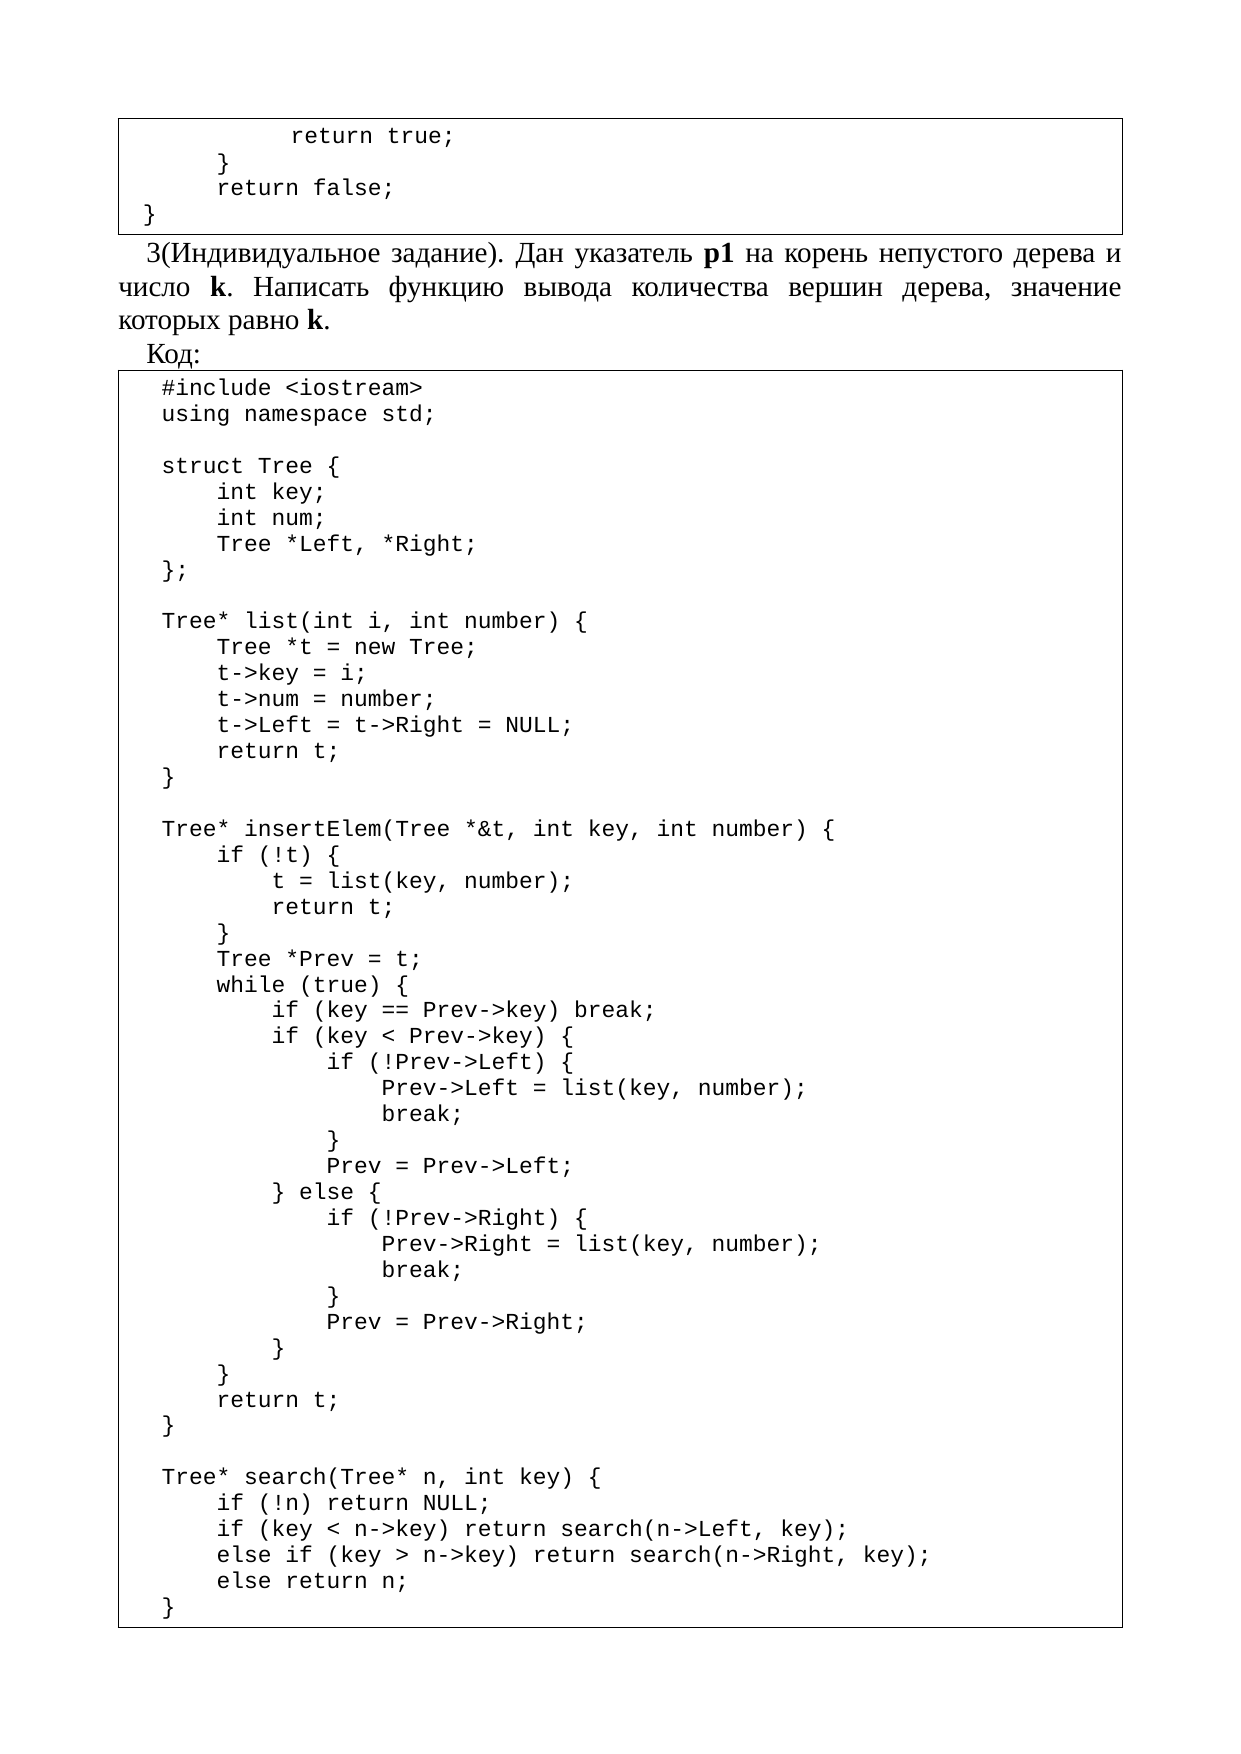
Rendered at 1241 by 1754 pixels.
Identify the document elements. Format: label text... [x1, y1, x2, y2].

text Код: [118, 336, 1122, 369]
table_header return true; } return false; } [119, 119, 1122, 234]
table_header #include <iostream> using namespace std; struct Tree { int key; int num; Tree *Left, *Right; }; Tree* list(int i, int number) { Tree *t = new Tree; t->key = i; t->num = number; t->Left = t->Right = NULL; return t; } Tree* insertElem(Tree *&t, int key, int number) { if (!t) { t = list(key, number); return t; } Tree *Prev = t; while (true) { if (key == Prev->key) break; if (key < Prev->key) { if (!Prev->Left) { Prev->Left = list(key, number); break; } Prev = Prev->Left; } else { if (!Prev->Right) { Prev->Right = list(key, number); break; } Prev = Prev->Right; } } return t; } Tree* search(Tree* n, int key) { if (!n) return NULL; if (key < n->key) return search(n->Left, key); else if (key > n->key) return search(n->Right, key); else return n; } [119, 371, 1122, 1627]
text 3(Индивидуальное задание). Дан указатель p1 на корень непустого дерева и число k. Написать функцию вывода количества вершин дерева, значение которых равно k. [118, 235, 1122, 336]
